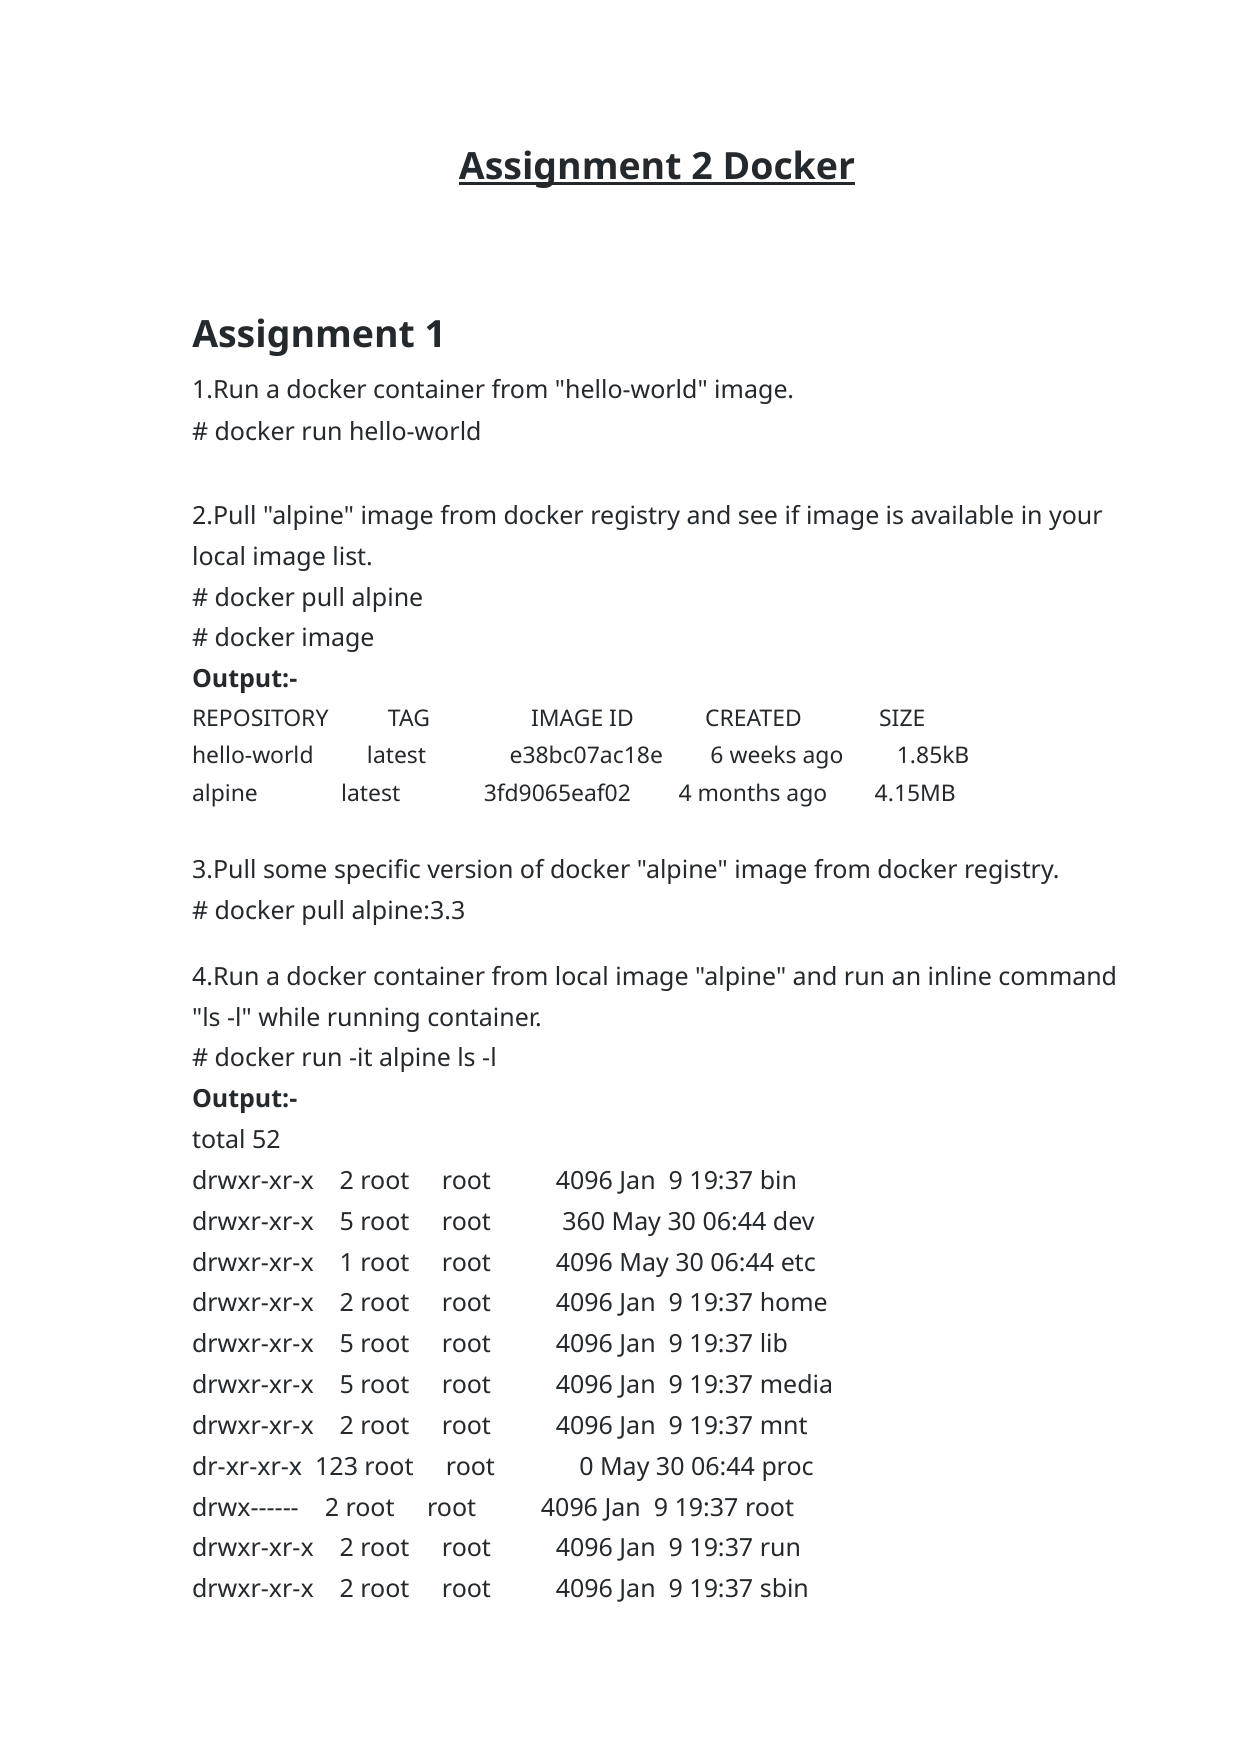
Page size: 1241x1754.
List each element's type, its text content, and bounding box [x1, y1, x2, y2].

list # docker pull alpine [118, 579, 1122, 613]
list Output:- [118, 1081, 1122, 1115]
list drwxr-xr-x 2 root root 4096 Jan 9 19:37 run [118, 1530, 1122, 1564]
list REPOSITORY TAG IMAGE ID CREATED SIZE [118, 702, 1122, 733]
list # docker pull alpine:3.3 [118, 892, 1122, 927]
list drwxr-xr-x 5 root root 360 May 30 06:44 dev [118, 1203, 1122, 1237]
list Run a docker container from "hello-world" image. [118, 371, 1122, 405]
list Output:- [118, 661, 1122, 695]
list drwxr-xr-x 2 root root 4096 Jan 9 19:37 sbin [118, 1571, 1122, 1605]
list Pull "alpine" image from docker registry and see if image is available in your local image list. [118, 497, 1122, 572]
list # docker run -it alpine ls -l [118, 1040, 1122, 1074]
list alpine latest 3fd9065eaf02 4 months ago 4.15MB [118, 777, 1122, 808]
list drwxr-xr-x 1 root root 4096 May 30 06:44 etc [118, 1244, 1122, 1278]
list hello-world latest e38bc07ac18e 6 weeks ago 1.85kB [118, 739, 1122, 770]
list drwxr-xr-x 2 root root 4096 Jan 9 19:37 home [118, 1285, 1122, 1319]
list drwxr-xr-x 5 root root 4096 Jan 9 19:37 media [118, 1367, 1122, 1401]
list Run a docker container from local image "alpine" and run an inline command "ls -l" while running container. [118, 958, 1122, 1033]
list # docker image [118, 620, 1122, 654]
list dr-xr-xr-x 123 root root 0 May 30 06:44 proc [118, 1448, 1122, 1482]
list drwxr-xr-x 2 root root 4096 Jan 9 19:37 bin [118, 1162, 1122, 1197]
list drwx------ 2 root root 4096 Jan 9 19:37 root [118, 1489, 1122, 1523]
list total 52 [118, 1122, 1122, 1156]
list drwxr-xr-x 5 root root 4096 Jan 9 19:37 lib [118, 1326, 1122, 1360]
subtitle Assignment 1 [118, 308, 1122, 359]
subtitle Assignment 2 Docker [118, 139, 1122, 190]
list Pull some specific version of docker "alpine" image from docker registry. [118, 852, 1122, 886]
list # docker run hello-world [118, 413, 1122, 447]
list drwxr-xr-x 2 root root 4096 Jan 9 19:37 mnt [118, 1407, 1122, 1442]
